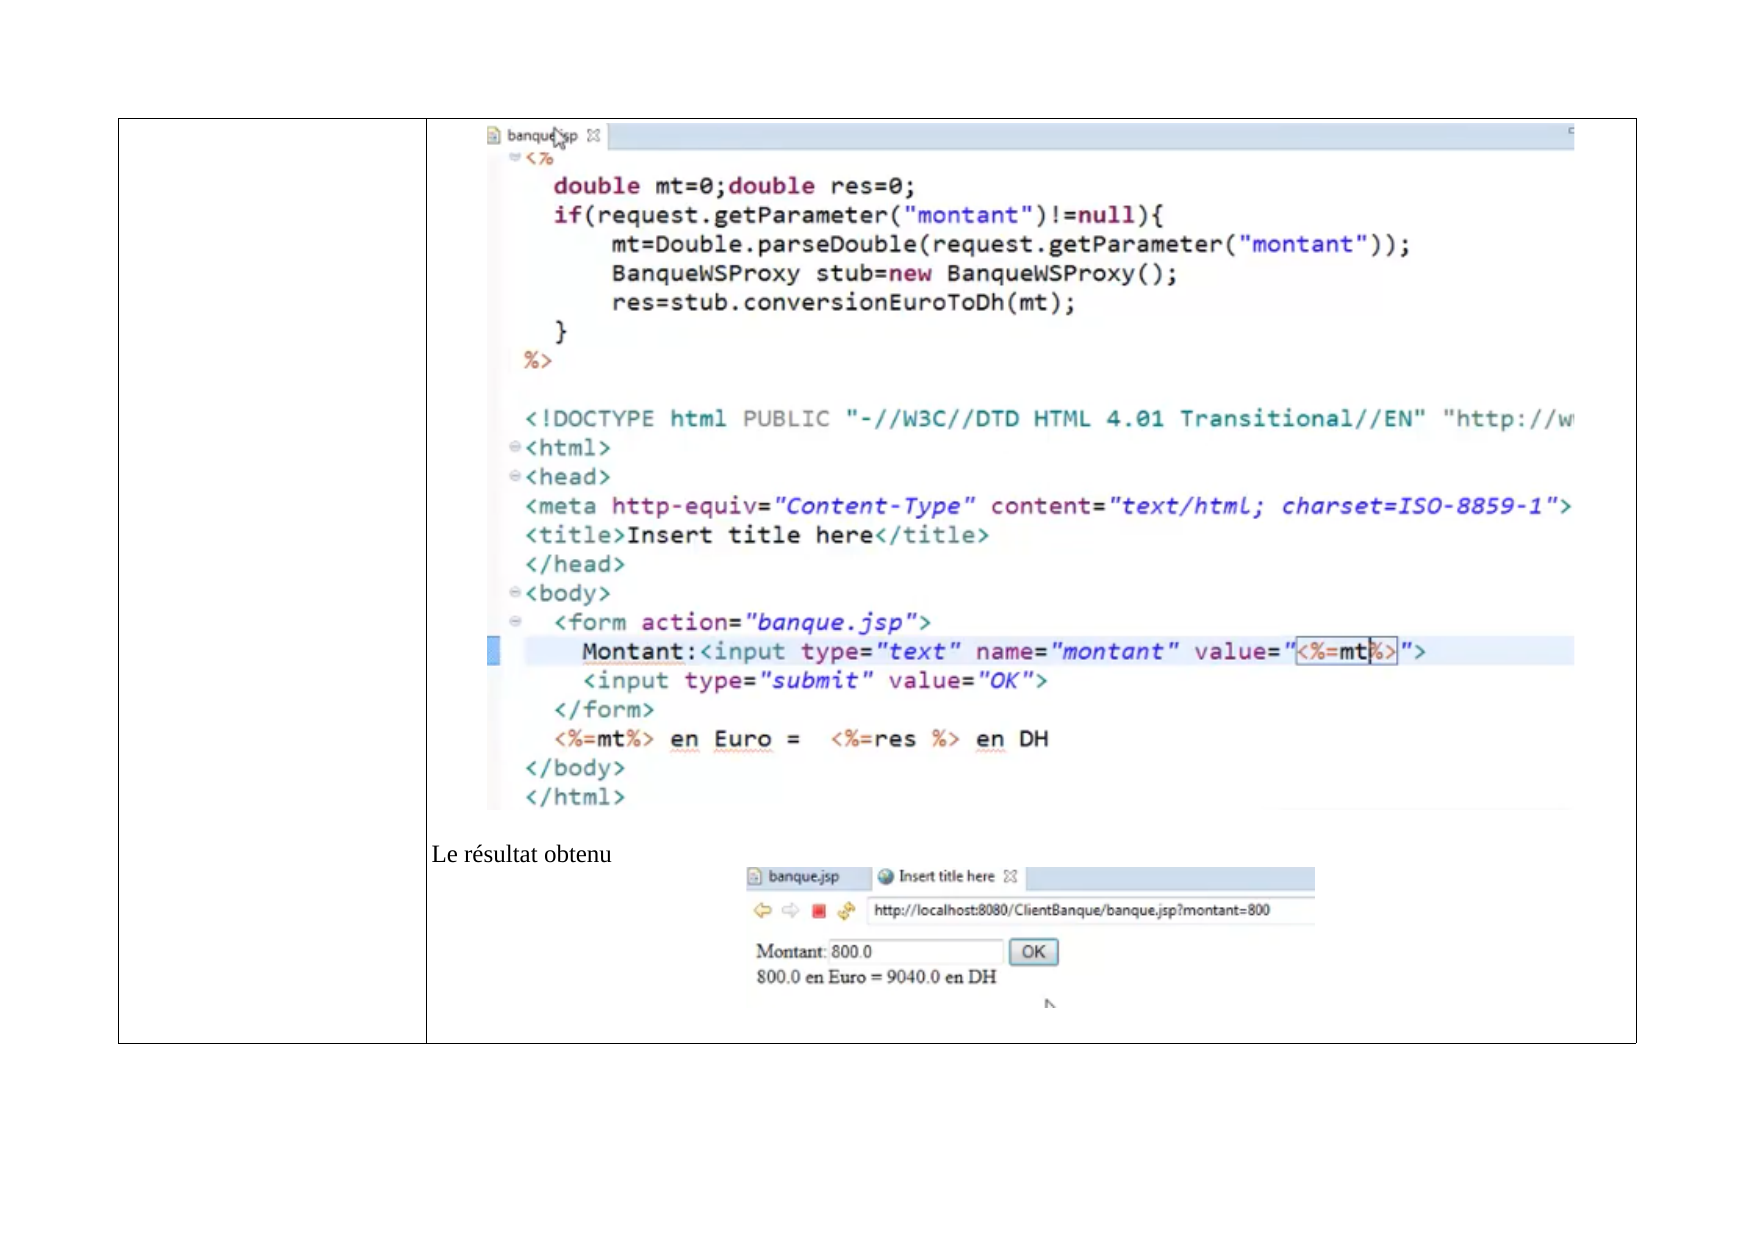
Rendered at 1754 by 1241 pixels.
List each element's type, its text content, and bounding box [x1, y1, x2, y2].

table_cell [119, 119, 426, 1042]
picture [487, 123, 1575, 810]
picture [746, 867, 1315, 1008]
table_cell Le résultat obtenu [427, 119, 1636, 1042]
